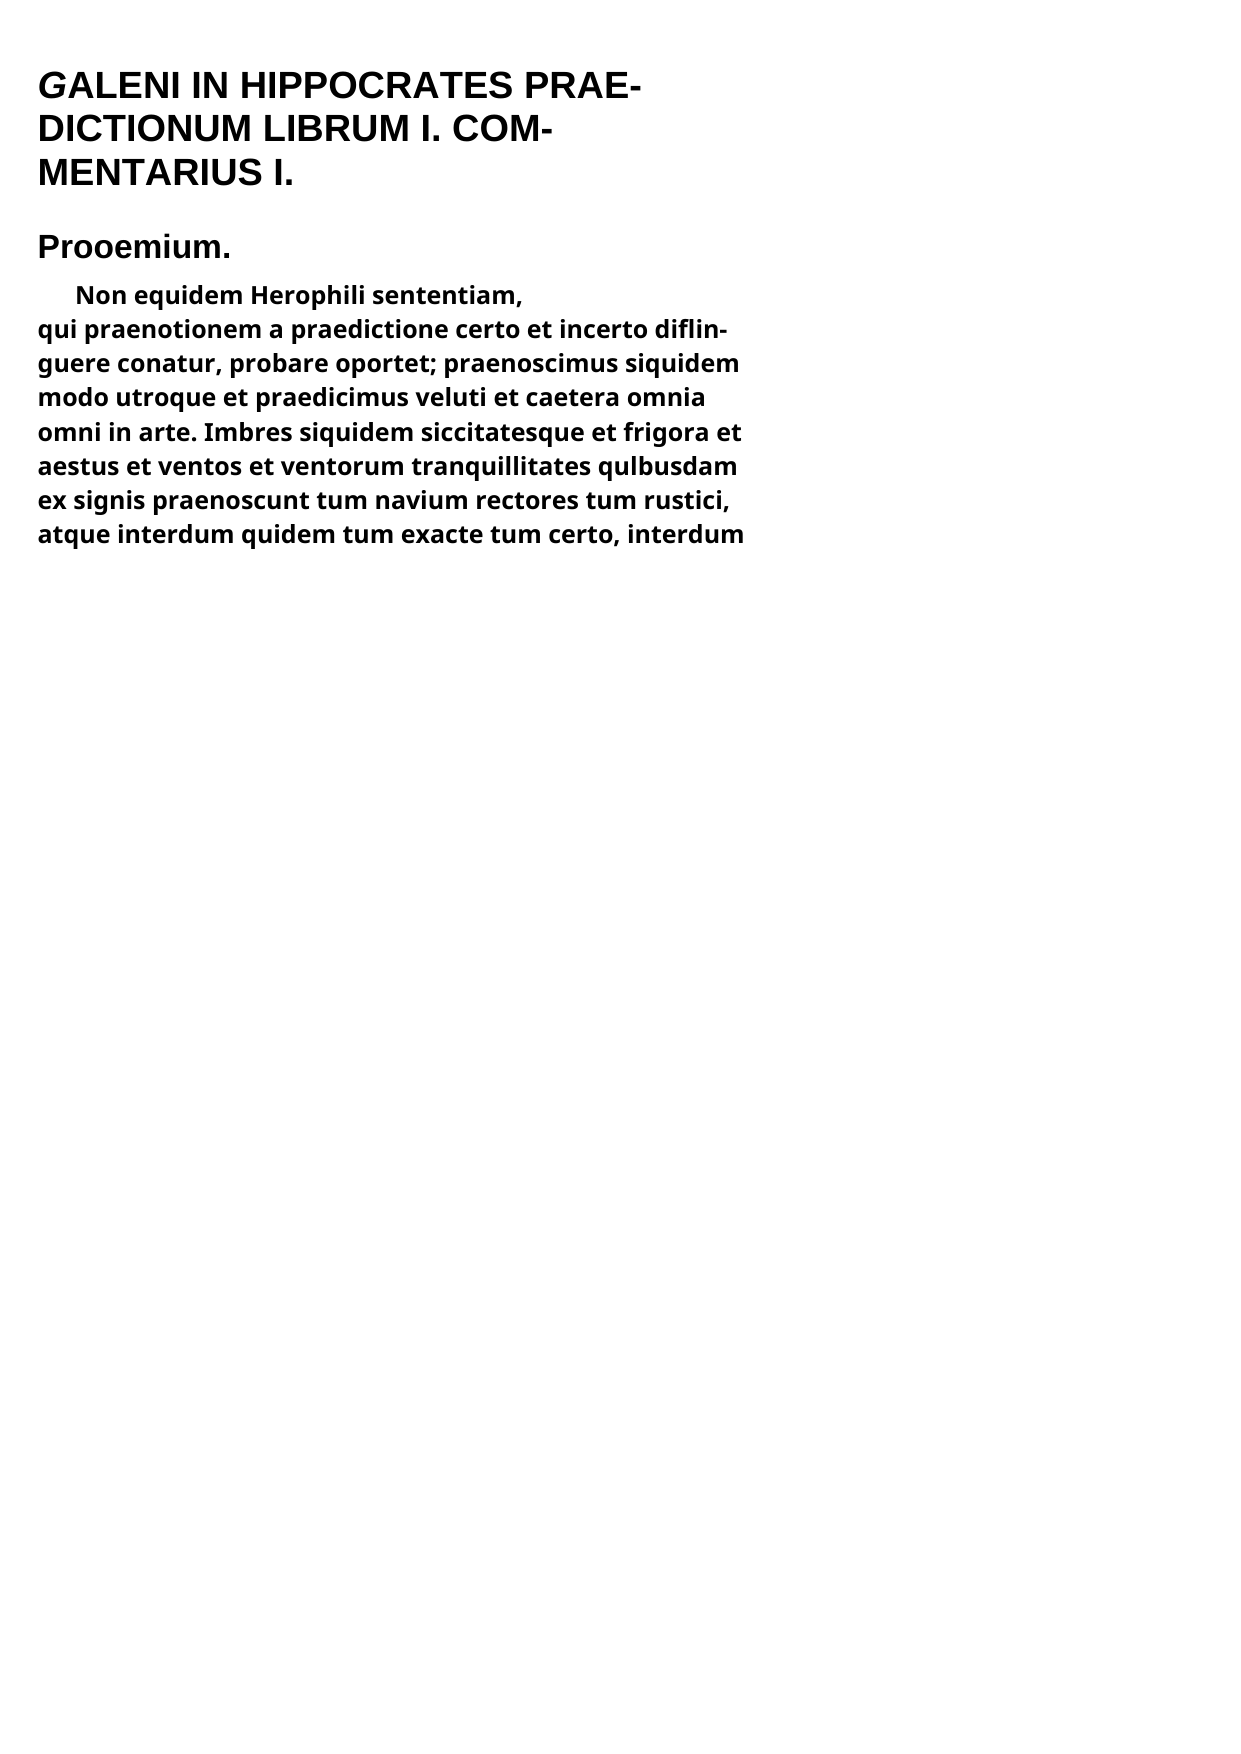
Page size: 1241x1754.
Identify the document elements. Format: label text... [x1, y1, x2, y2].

subtitle Prooemium. [37, 227, 1203, 265]
subtitle GALENI IN HIPPOCRATES PRAE- DICTIONUM LIBRUM I. COM- MENTARIUS I. [37, 62, 1203, 193]
text Non equidem Herophili sententiam, qui praenotionem a praedictione certo et incerto diflin- guere conatur, probare oportet; praenoscimus siquidem modo utroque et praedicimus veluti et caetera omnia omni in arte. Imbres siquidem siccitatesque et frigora et aestus et ventos et ventorum tranquillitates qulbusdam ex signis praenoscunt tum navium rectores tum rustici, atque interdum quidem tum exacte tum certo, interdum [37, 278, 1203, 550]
